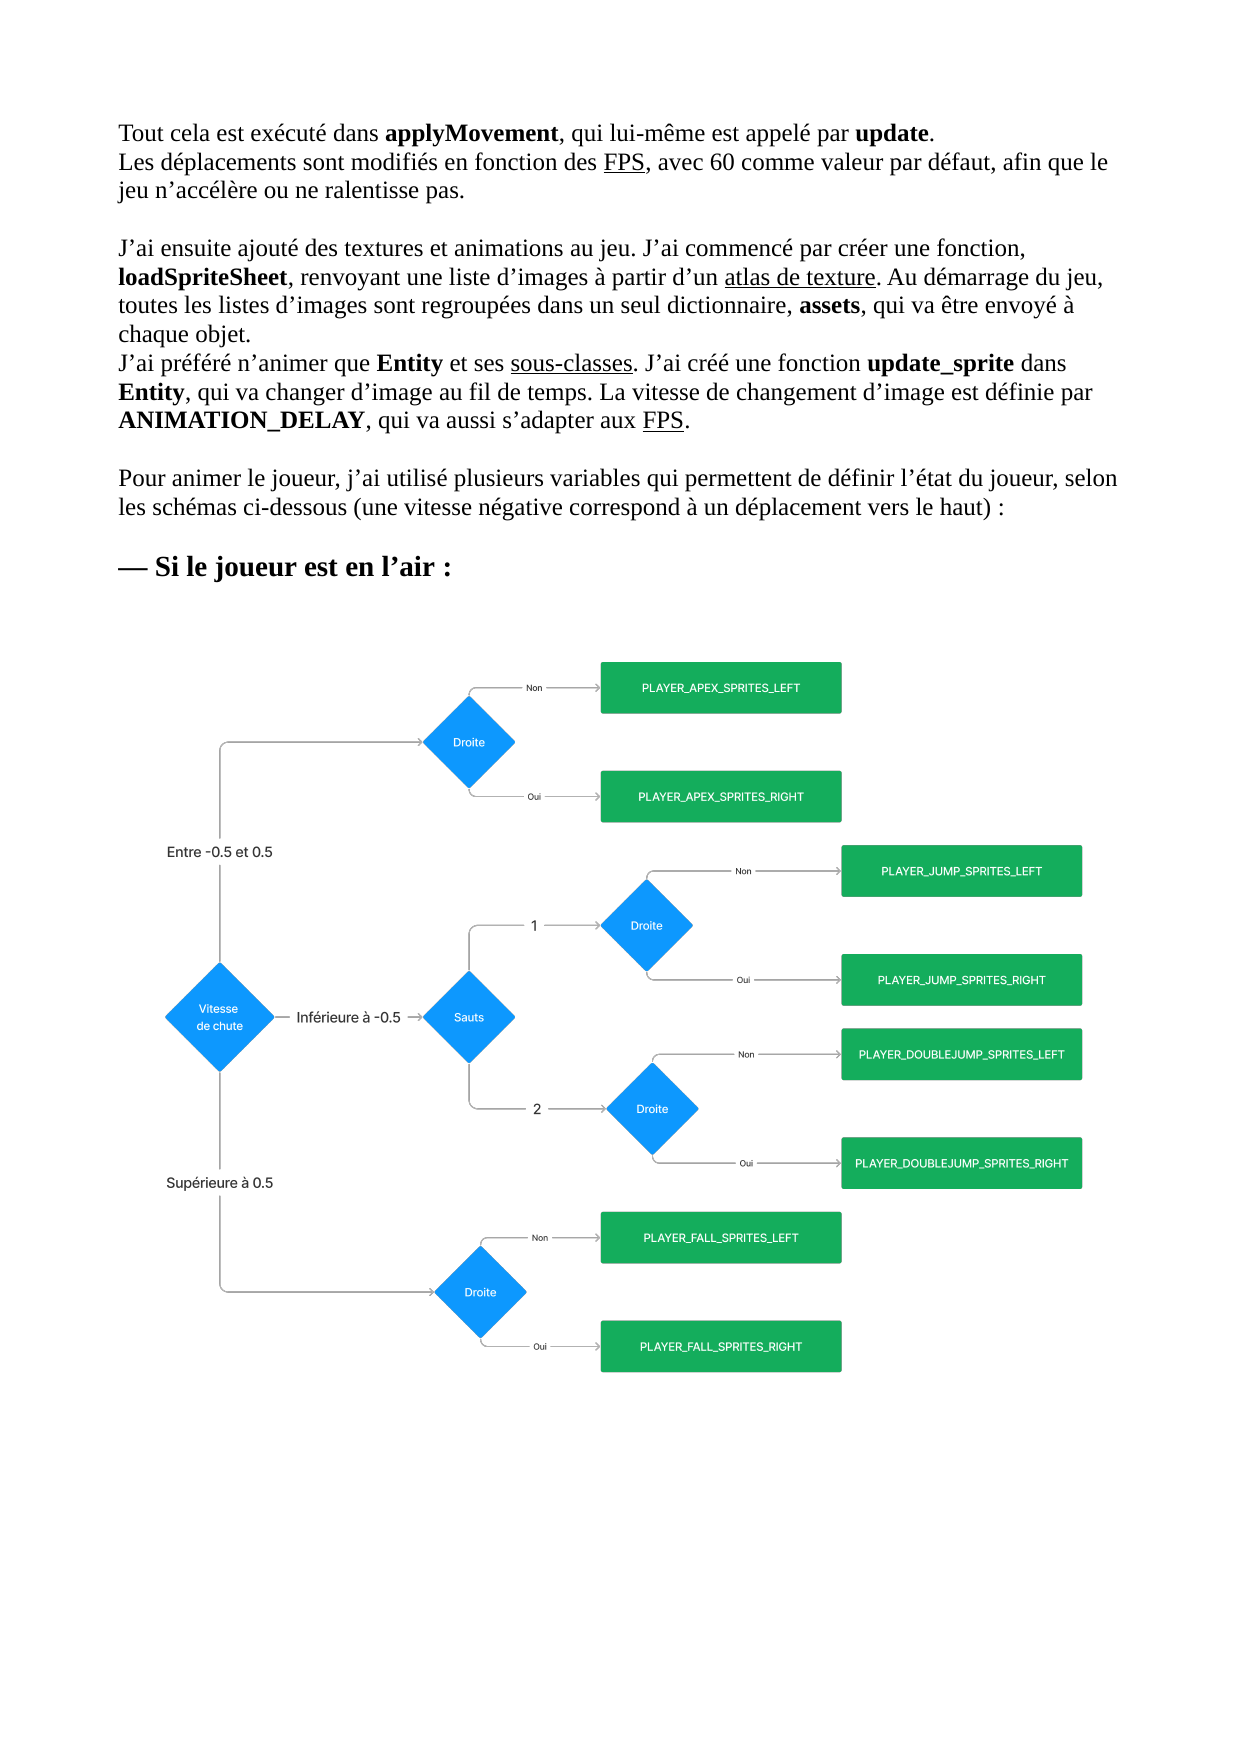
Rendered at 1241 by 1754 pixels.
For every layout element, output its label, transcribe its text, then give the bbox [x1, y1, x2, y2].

text J’ai préféré n’animer que Entity et ses sous-classes. J’ai créé une fonction update_sprite dans Entity, qui va changer d’image au fil de temps. La vitesse de changement d’image est définie par ANIMATION_DELAY, qui va aussi s’adapter aux FPS. [118, 348, 1122, 434]
text Pour animer le joueur, j’ai utilisé plusieurs variables qui permettent de définir l’état du joueur, selon les schémas ci-dessous (une vitesse négative correspond à un déplacement vers le haut) : [118, 463, 1122, 521]
text — Si le joueur est en l’air : [118, 549, 1122, 583]
text Les déplacements sont modifiés en fonction des FPS, avec 60 comme valeur par défaut, afin que le jeu n’accélère ou ne ralentisse pas. [118, 147, 1122, 204]
picture [113, 616, 1128, 1418]
text J’ai ensuite ajouté des textures et animations au jeu. J’ai commencé par créer une fonction, loadSpriteSheet, renvoyant une liste d’images à partir d’un atlas de texture. Au démarrage du jeu, toutes les listes d’images sont regroupées dans un seul dictionnaire, assets, qui va être envoyé à chaque objet. [118, 233, 1122, 348]
text Tout cela est exécuté dans applyMovement, qui lui-même est appelé par update. [118, 118, 1122, 147]
